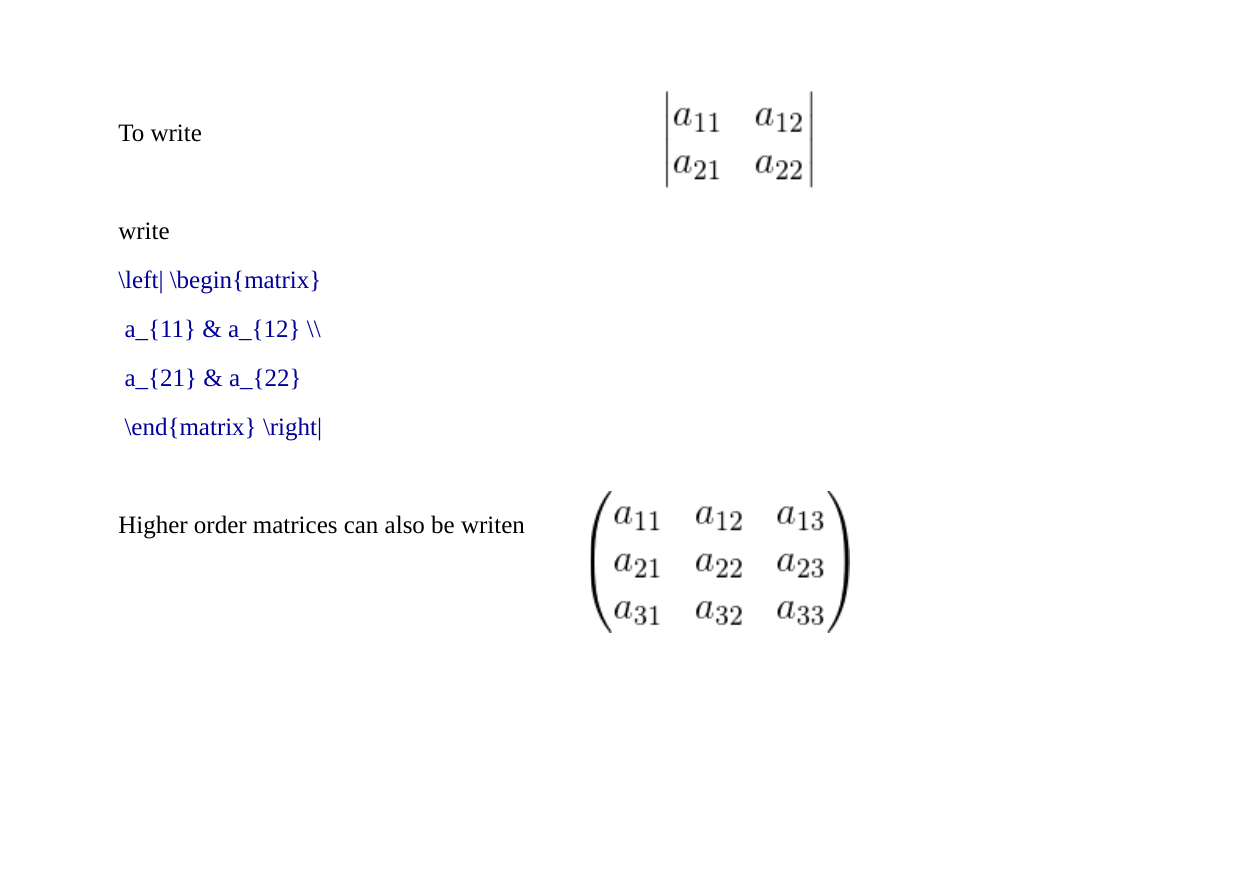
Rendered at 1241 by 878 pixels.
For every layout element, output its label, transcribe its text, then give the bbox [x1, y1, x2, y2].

text \left| \begin{matrix} [118, 265, 1122, 294]
picture [590, 491, 850, 633]
text a_{11} & a_{12} \\ [118, 314, 1122, 343]
text write [118, 216, 1122, 245]
text [813, 118, 1122, 147]
text Higher order matrices can also be writen [118, 511, 590, 539]
text a_{21} & a_{22} [118, 363, 1122, 392]
text \end{matrix} \right| [118, 412, 1122, 441]
picture [665, 91, 813, 189]
text [850, 511, 1122, 539]
text To write [118, 118, 665, 147]
